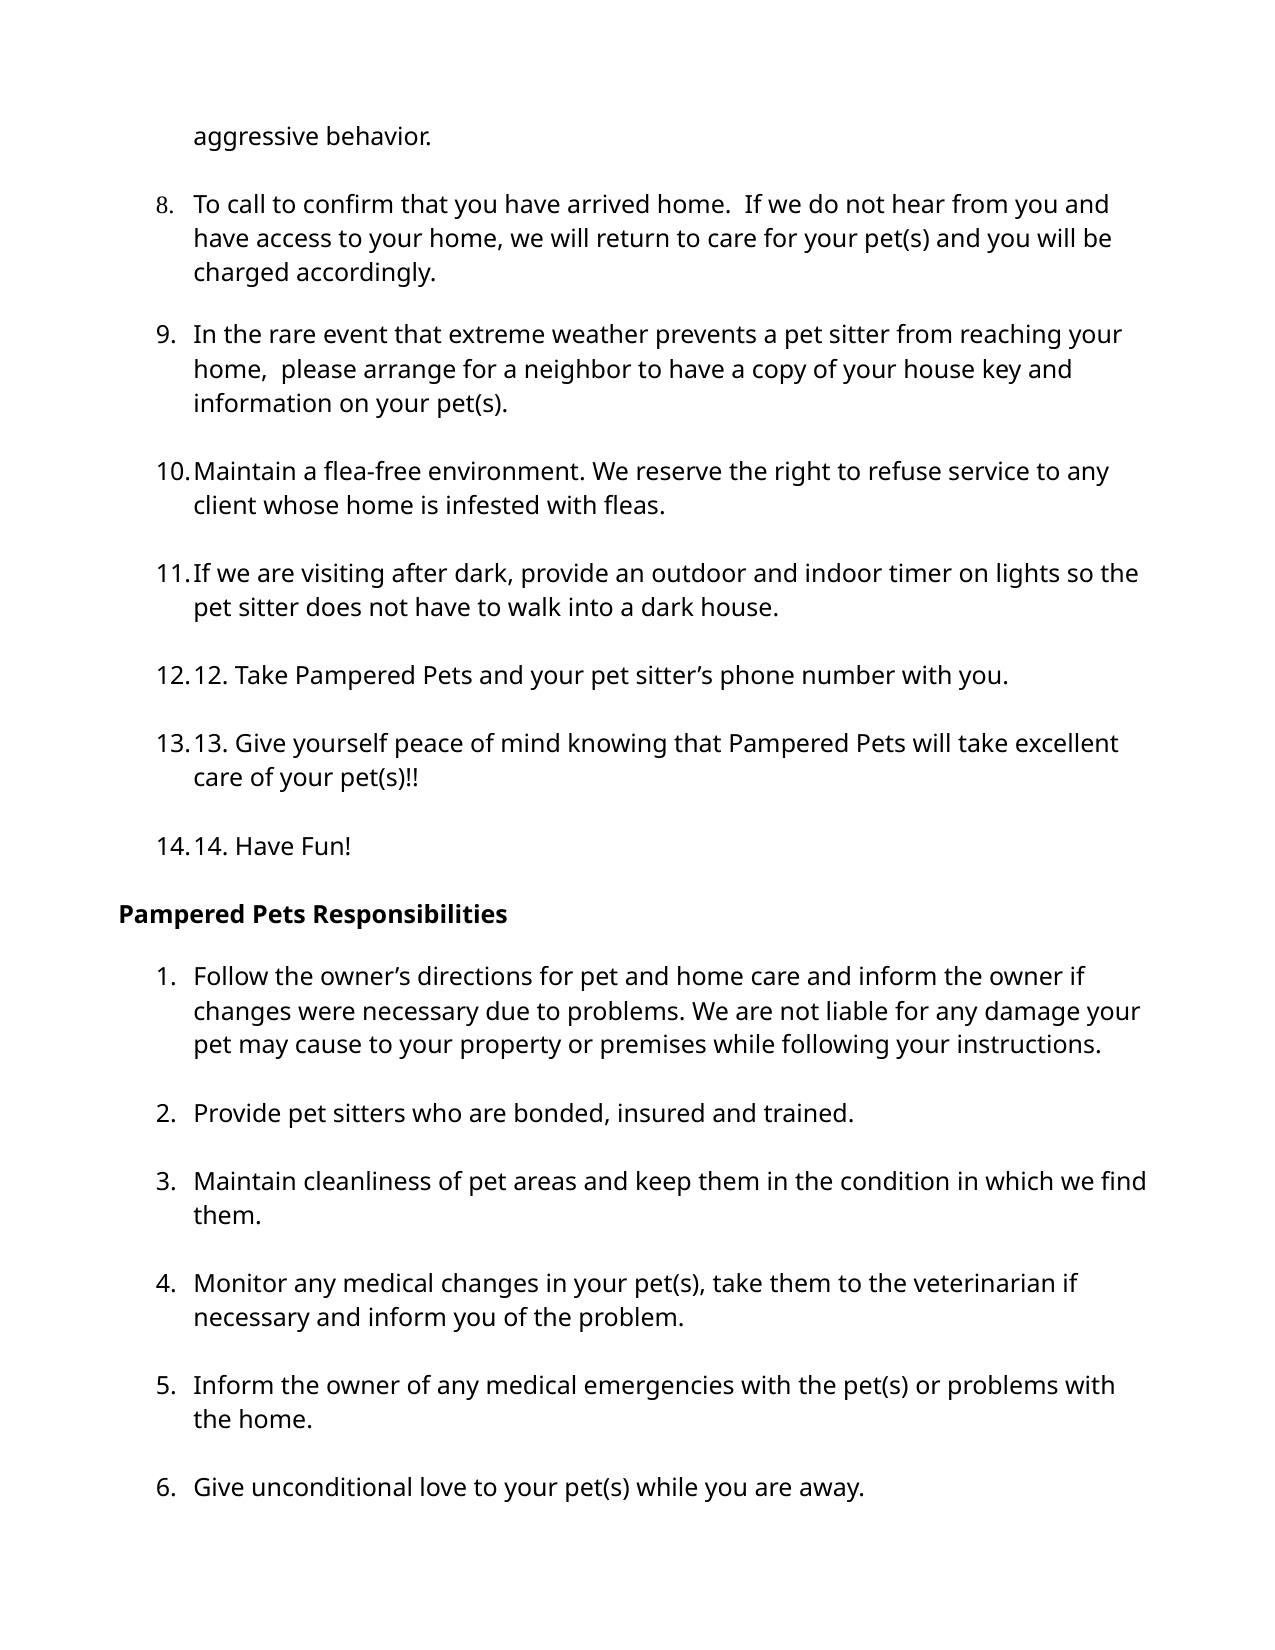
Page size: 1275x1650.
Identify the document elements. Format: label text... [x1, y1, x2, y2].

list aggressive behavior. [156, 118, 1157, 186]
list Follow the owner’s directions for pet and home care and inform the owner if changes were necessary due to problems. We are not liable for any damage your pet may cause to your property or premises while following your instructions. [156, 959, 1157, 1095]
text Pampered Pets Responsibilities [118, 896, 1157, 930]
list 12. Take Pampered Pets and your pet sitter’s phone number with you. [156, 658, 1157, 726]
list Monitor any medical changes in your pet(s), take them to the veterinarian if necessary and inform you of the problem. [156, 1266, 1157, 1368]
list Inform the owner of any medical emergencies with the pet(s) or problems with the home. [156, 1368, 1157, 1470]
list 13. Give yourself peace of mind knowing that Pampered Pets will take excellent care of your pet(s)!! [156, 726, 1157, 828]
list Provide pet sitters who are bonded, insured and trained. [156, 1095, 1157, 1163]
list Maintain cleanliness of pet areas and keep them in the condition in which we find them. [156, 1163, 1157, 1266]
list To call to confirm that you have arrived home. If we do not hear from you and have access to your home, we will return to care for your pet(s) and you will be charged accordingly. [156, 186, 1157, 317]
list Maintain a flea-free environment. We reserve the right to refuse service to any client whose home is infested with fleas. [156, 453, 1157, 556]
list In the rare event that extreme weather prevents a pet sitter from reaching your home, please arrange for a neighbor to have a copy of your house key and information on your pet(s). [156, 317, 1157, 453]
list If we are visiting after dark, provide an outdoor and indoor timer on lights so the pet sitter does not have to walk into a dark house. [156, 556, 1157, 658]
list Give unconditional love to your pet(s) while you are away. [156, 1470, 1157, 1504]
list 14. Have Fun! [156, 828, 1157, 862]
